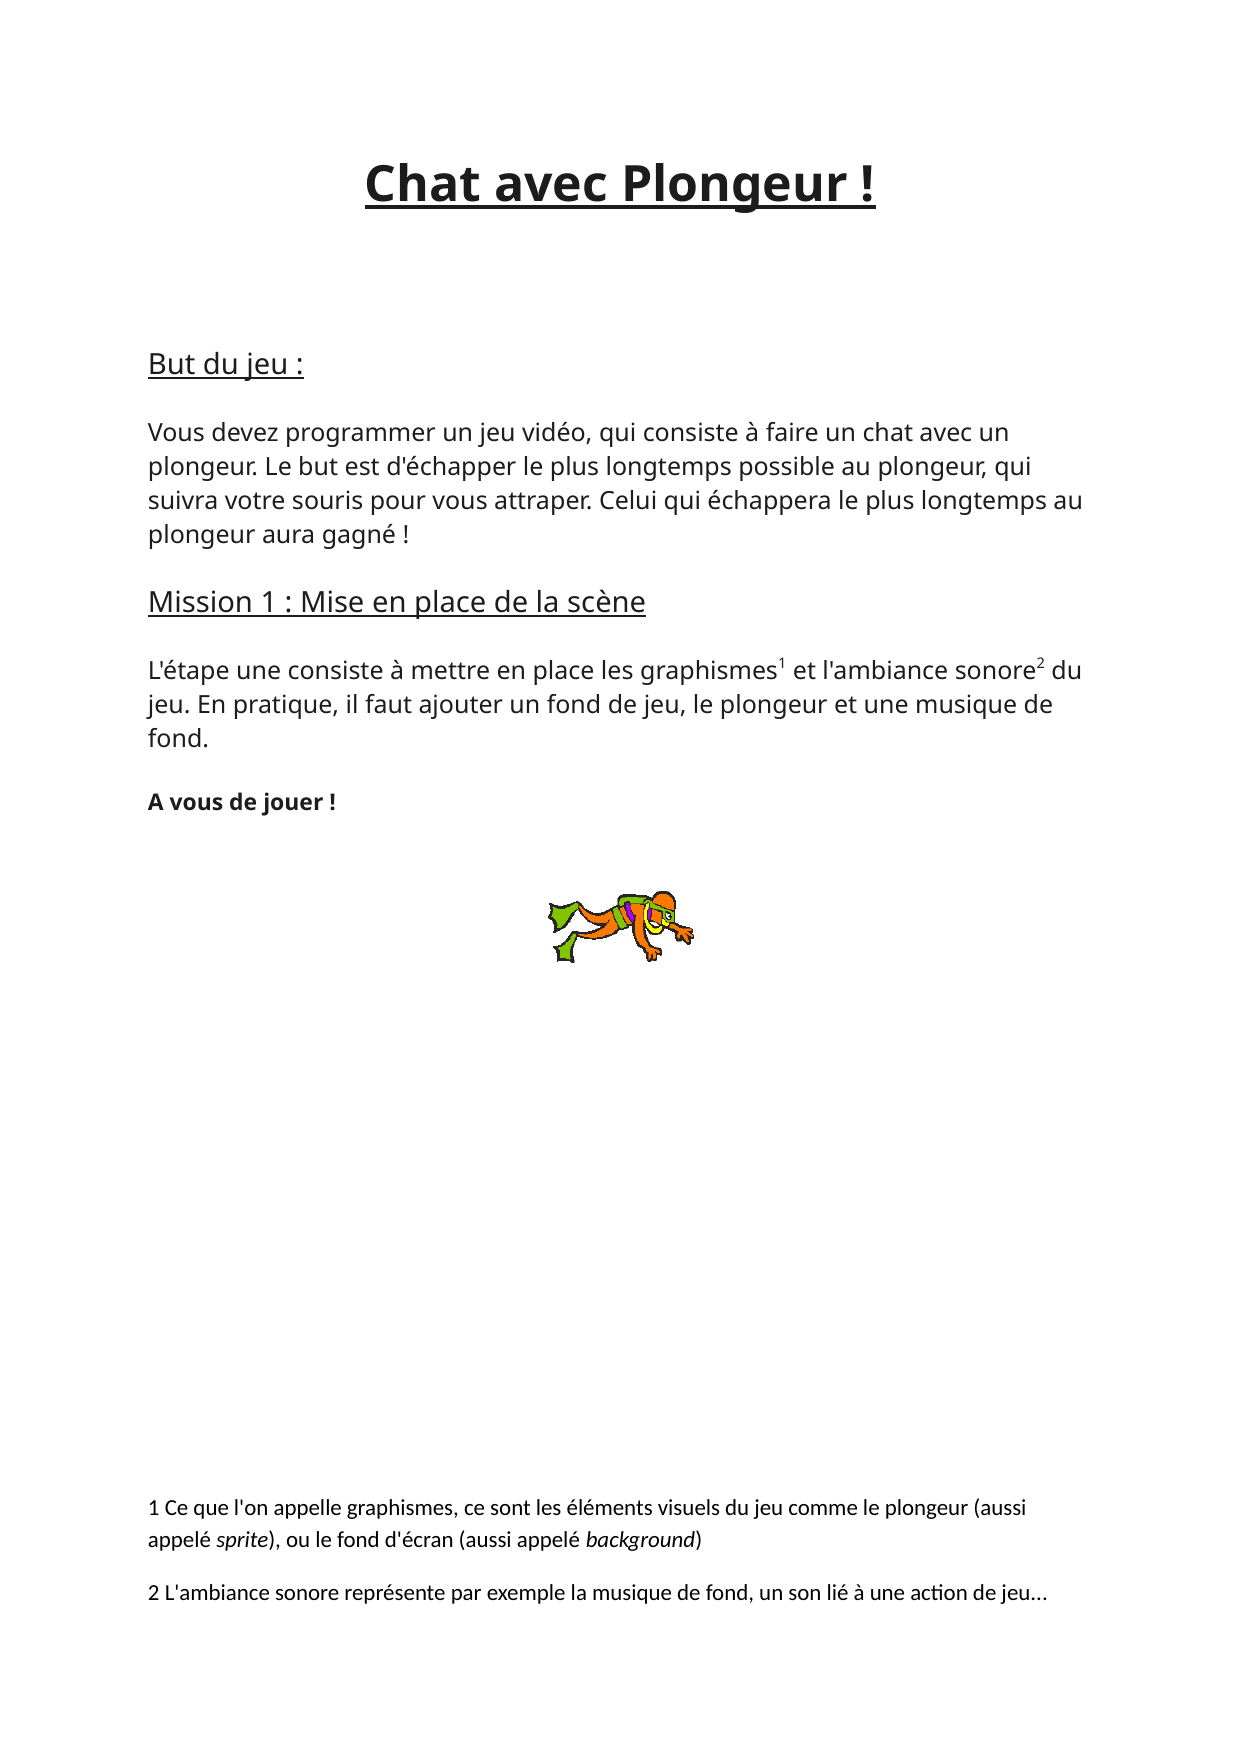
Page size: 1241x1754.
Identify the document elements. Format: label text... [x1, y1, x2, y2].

text Mission 1 : Mise en place de la scène [148, 582, 1093, 621]
text A vous de jouer ! [148, 786, 1093, 817]
text Vous devez programmer un jeu vidéo, qui consiste à faire un chat avec un plongeur. Le but est d'échapper le plus longtemps possible au plongeur, qui suivra votre souris pour vous attraper. Celui qui échappera le plus longtemps au plongeur aura gagné ! [148, 414, 1093, 550]
text L'étape une consiste à mettre en place les graphismes et l'ambiance sonore du jeu. En pratique, il faut ajouter un fond de jeu, le plongeur et une musique de fond. [148, 653, 1093, 755]
text Chat avec Plongeur ! [148, 148, 1093, 216]
text L'ambiance sonore représente par exemple la musique de fond, un son lié à une action de jeu... [148, 1578, 1093, 1606]
text Ce que l'on appelle graphismes, ce sont les éléments visuels du jeu comme le plongeur (aussi appelé sprite), ou le fond d'écran (aussi appelé background) [148, 1493, 1093, 1553]
picture [544, 885, 696, 966]
text But du jeu : [148, 343, 1093, 383]
